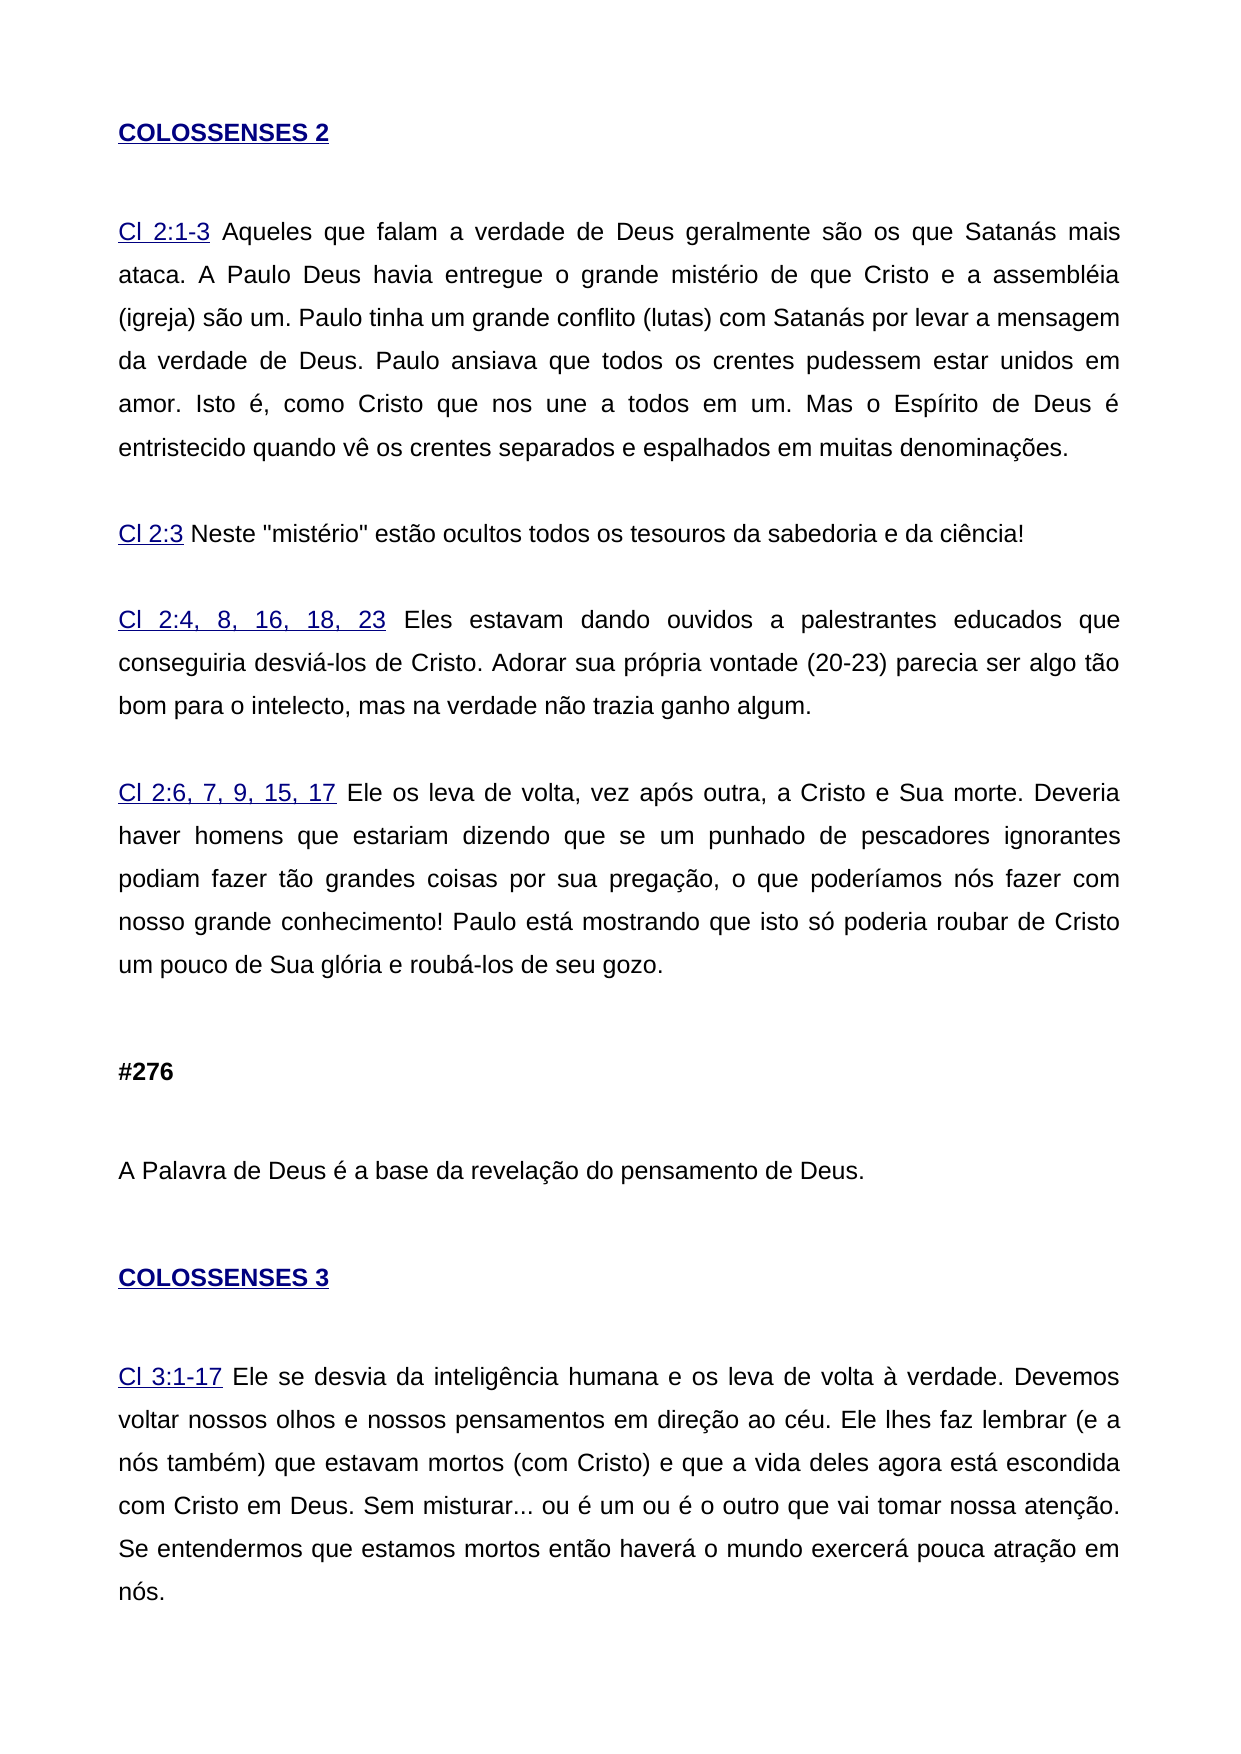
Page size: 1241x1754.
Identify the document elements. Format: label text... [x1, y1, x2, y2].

subtitle COLOSSENSES 3 [118, 1263, 1122, 1292]
text Cl 2:4, 8, 16, 18, 23 Eles estavam dando ouvidos a palestrantes educados que conseguiria desviá-los de Cristo. Adorar sua própria vontade (20-23) parecia ser algo tão bom para o intelecto, mas na verdade não trazia ganho algum. [118, 605, 1122, 720]
text Cl 2:6, 7, 9, 15, 17 Ele os leva de volta, vez após outra, a Cristo e Sua morte. Deveria haver homens que estariam dizendo que se um punhado de pescadores ignorantes podiam fazer tão grandes coisas por sua pregação, o que poderíamos nós fazer com nosso grande conhecimento! Paulo está mostrando que isto só poderia roubar de Cristo um pouco de Sua glória e roubá-los de seu gozo. [118, 777, 1122, 979]
text Cl 2:3 Neste "mistério" estão ocultos todos os tesouros da sabedoria e da ciência! [118, 519, 1122, 547]
text Cl 3:1-17 Ele se desvia da inteligência humana e os leva de volta à verdade. Devemos voltar nossos olhos e nossos pensamentos em direção ao céu. Ele lhes faz lembrar (e a nós também) que estavam mortos (com Cristo) e que a vida deles agora está escondida com Cristo em Deus. Sem misturar... ou é um ou é o outro que vai tomar nossa atenção. Se entendermos que estamos mortos então haverá o mundo exercerá pouca atração em nós. [118, 1362, 1122, 1606]
text Cl 2:1-3 Aqueles que falam a verdade de Deus geralmente são os que Satanás mais ataca. A Paulo Deus havia entregue o grande mistério de que Cristo e a assembléia (igreja) são um. Paulo tinha um grande conflito (lutas) com Satanás por levar a mensagem da verdade de Deus. Paulo ansiava que todos os crentes pudessem estar unidos em amor. Isto é, como Cristo que nos une a todos em um. Mas o Espírito de Deus é entristecido quando vê os crentes separados e espalhados em muitas denominações. [118, 217, 1122, 461]
subtitle #276 [118, 1057, 1122, 1086]
text A Palavra de Deus é a base da revelação do pensamento de Deus. [118, 1156, 1122, 1184]
subtitle COLOSSENSES 2 [118, 118, 1122, 147]
